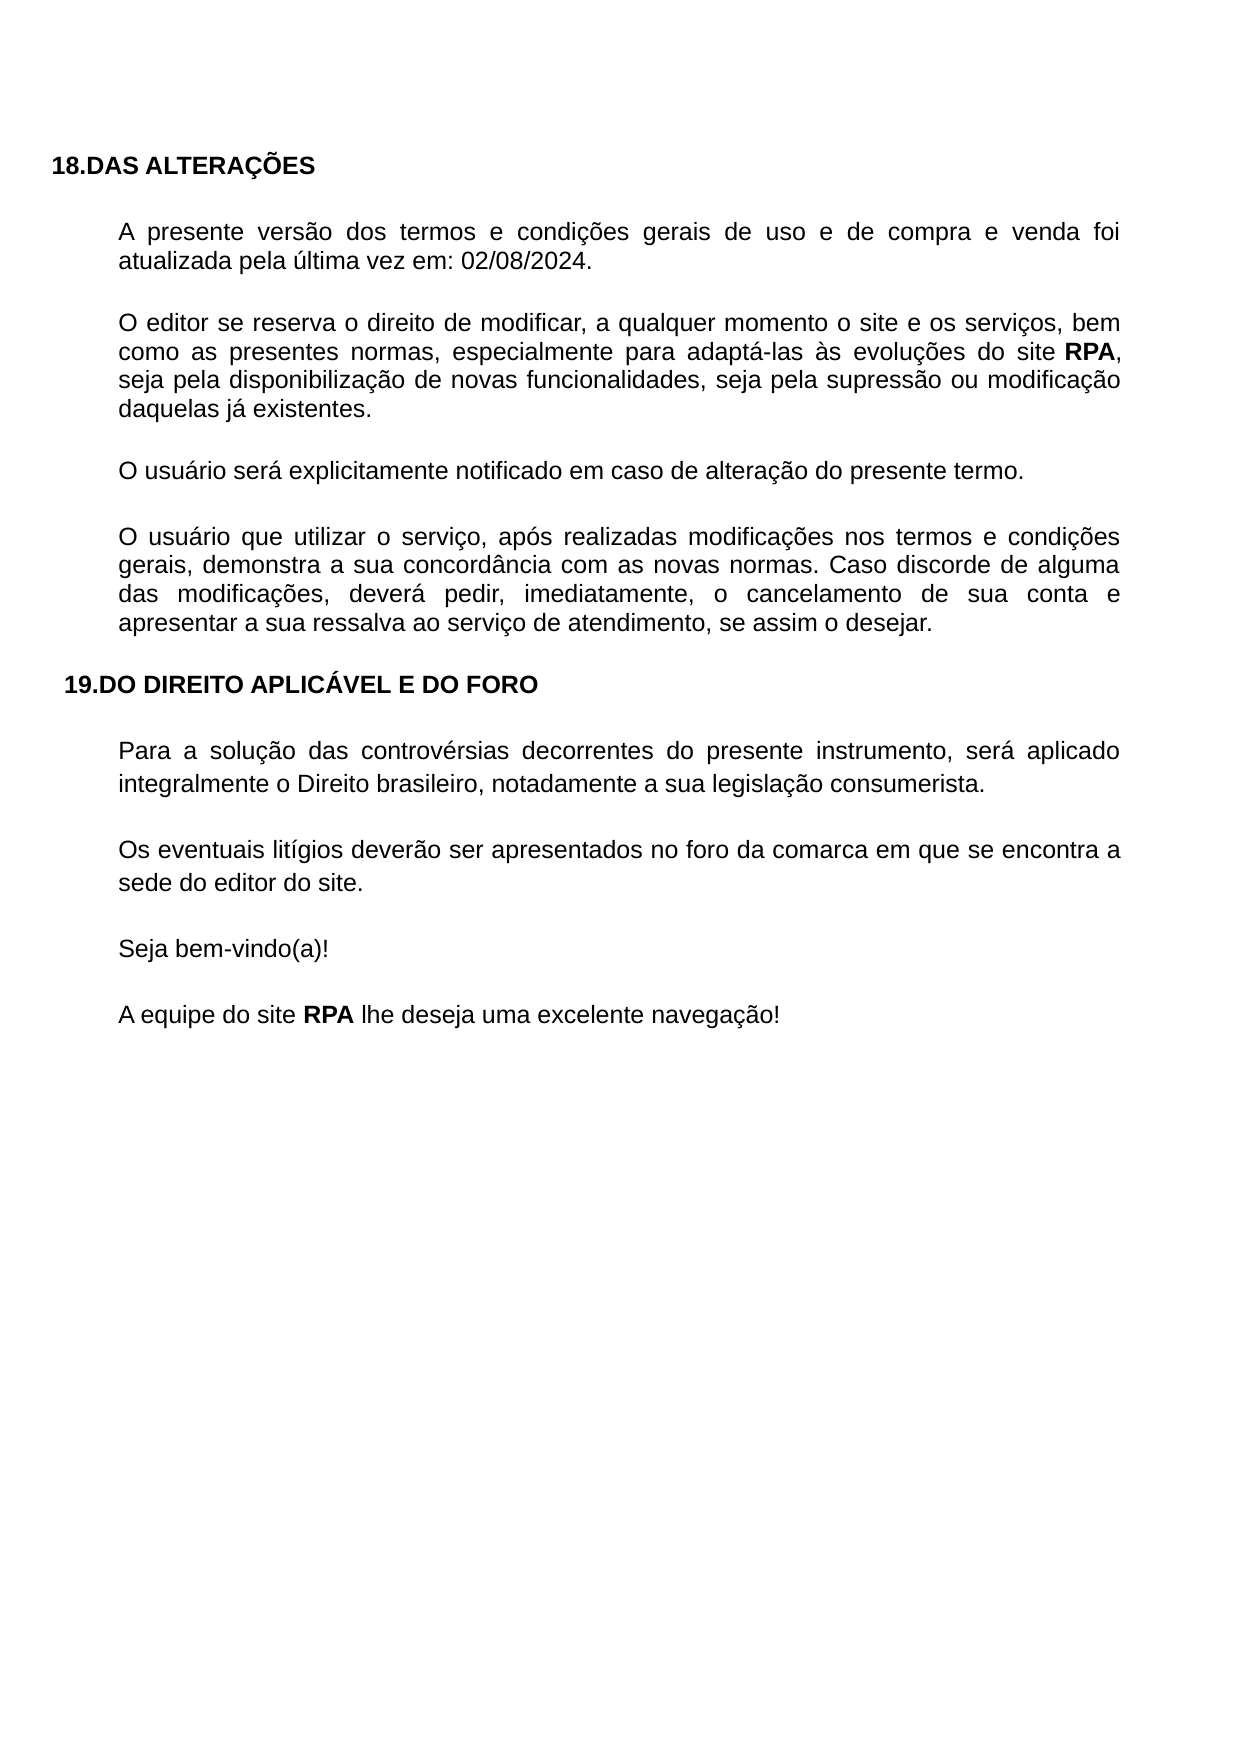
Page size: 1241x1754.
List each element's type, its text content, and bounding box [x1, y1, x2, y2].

list DO DIREITO APLICÁVEL E DO FORO [64, 670, 1122, 698]
text Para a solução das controvérsias decorrentes do presente instrumento, será aplicado integralmente o Direito brasileiro, notadamente a sua legislação consumerista. [118, 736, 1122, 798]
text Os eventuais litígios deverão ser apresentados no foro da comarca em que se encontra a sede do editor do site. [118, 835, 1122, 897]
list DAS ALTERAÇÕES [51, 151, 1122, 180]
list O usuário que utilizar o serviço, após realizadas modificações nos termos e condições gerais, demonstra a sua concordância com as novas normas. Caso discorde de alguma das modificações, deverá pedir, imediatamente, o cancelamento de sua conta e apresentar a sua ressalva ao serviço de atendimento, se assim o desejar. [118, 522, 1122, 637]
text A equipe do site RPA lhe deseja uma excelente navegação! [118, 1000, 1122, 1029]
text Seja bem-vindo(a)! [118, 934, 1122, 963]
list O usuário será explicitamente notificado em caso de alteração do presente termo. [118, 456, 1122, 484]
list A presente versão dos termos e condições gerais de uso e de compra e venda foi atualizada pela última vez em: 02/08/2024. [118, 217, 1122, 275]
list O editor se reserva o direito de modificar, a qualquer momento o site e os serviços, bem como as presentes normas, especialmente para adaptá-las às evoluções do site RPA, seja pela disponibilização de novas funcionalidades, seja pela supressão ou modificação daquelas já existentes. [118, 308, 1122, 423]
